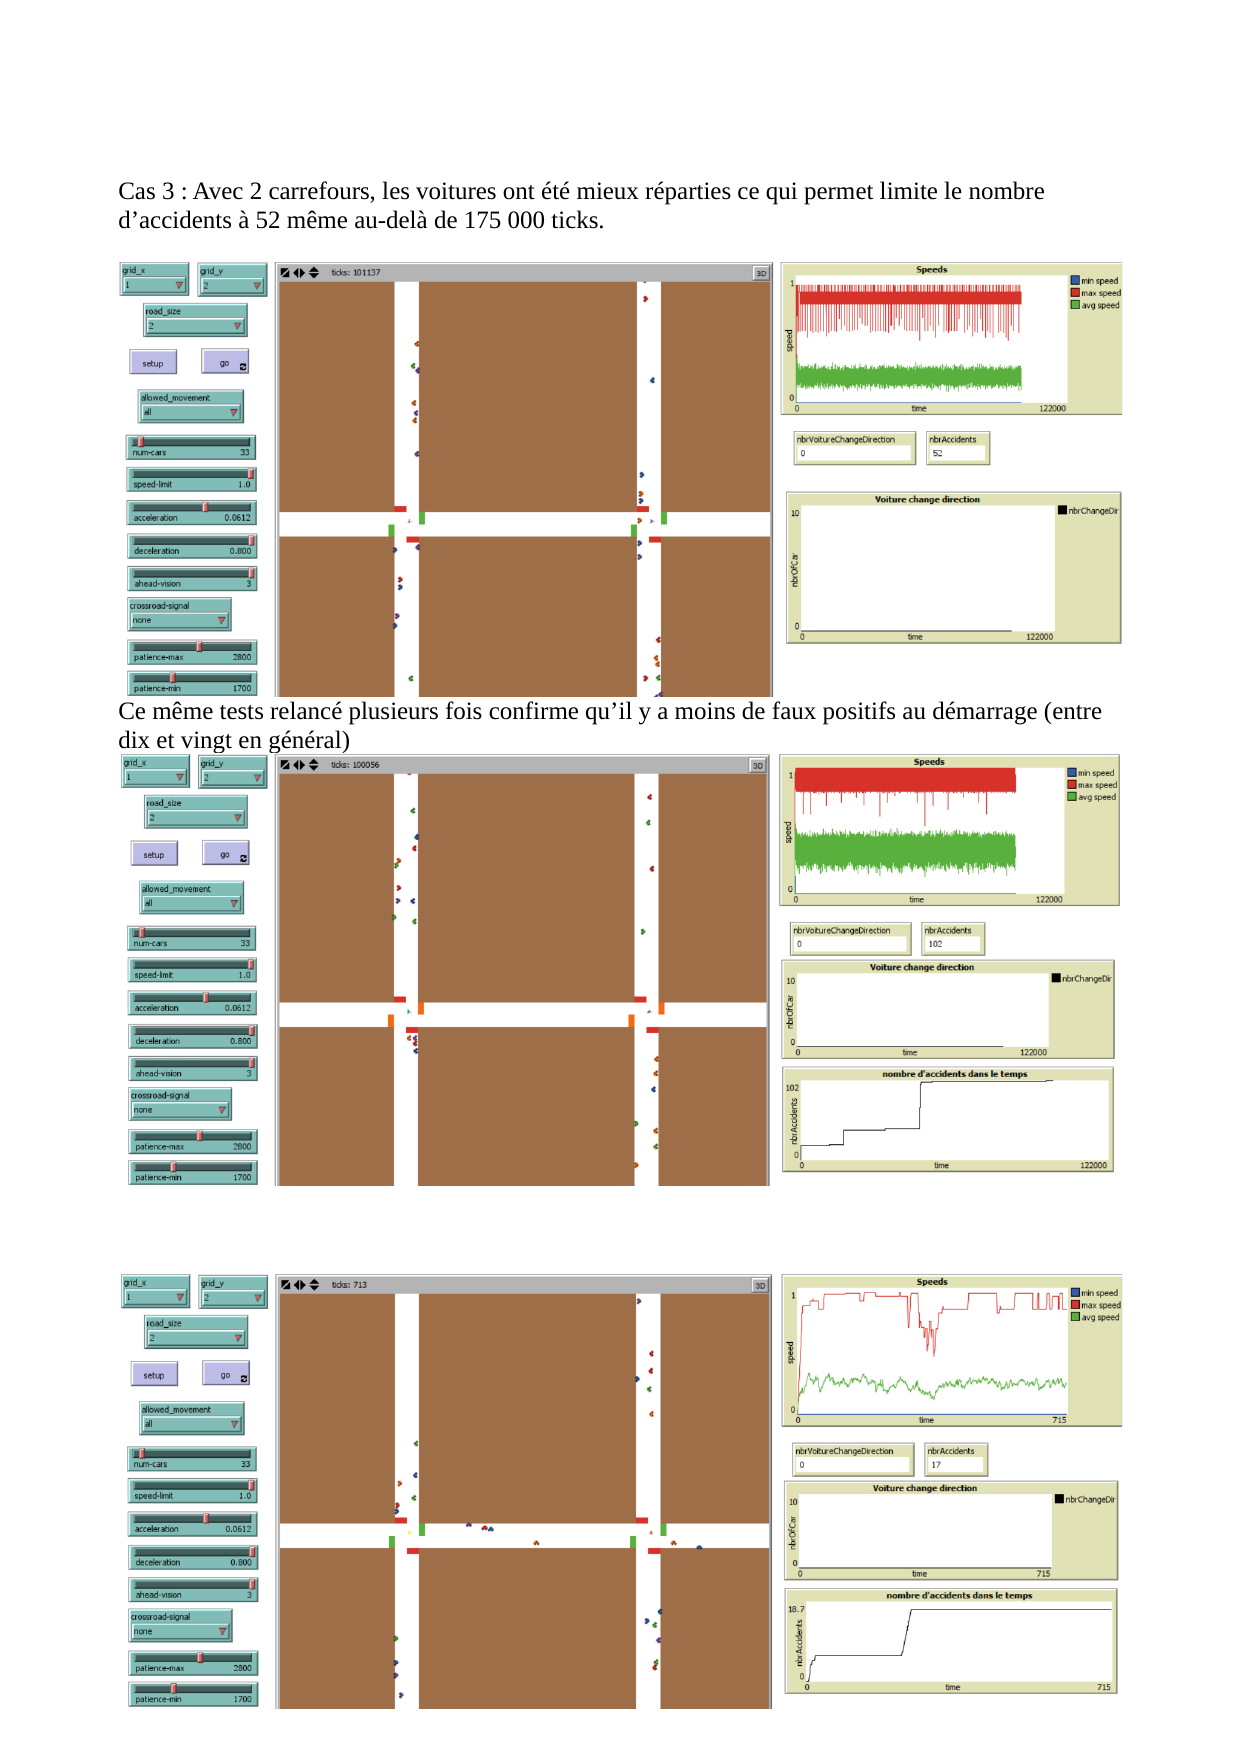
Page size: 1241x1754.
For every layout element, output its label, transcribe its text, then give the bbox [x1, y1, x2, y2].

picture [118, 1273, 1123, 1709]
text Cas 3 : Avec 2 carrefours, les voitures ont été mieux réparties ce qui permet limite le nombre d’accidents à 52 même au-delà de 175 000 ticks. [118, 176, 1122, 234]
picture [118, 753, 1123, 1186]
picture [118, 262, 1123, 697]
text Ce même tests relancé plusieurs fois confirme qu’il y a moins de faux positifs au démarrage (entre dix et vingt en général) [118, 697, 1122, 753]
